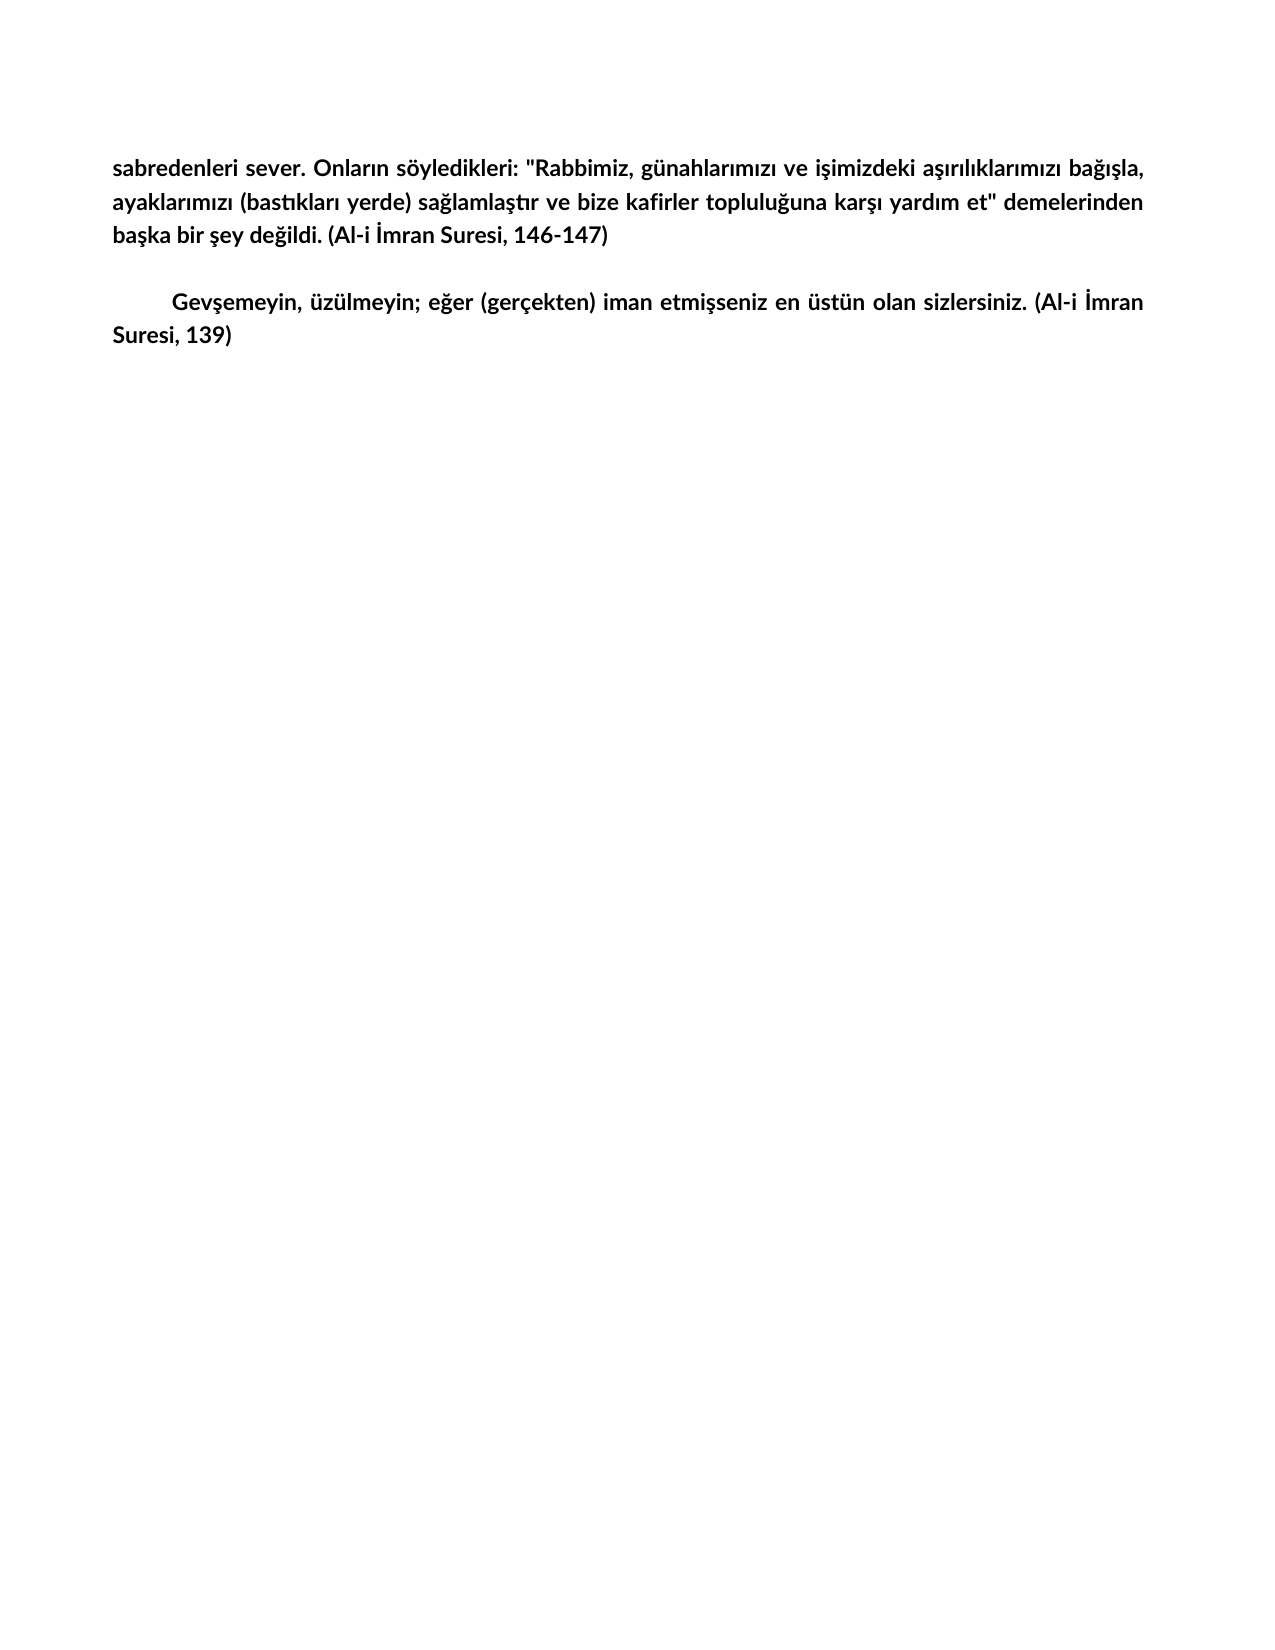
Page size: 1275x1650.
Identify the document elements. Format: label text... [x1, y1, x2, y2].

text Gevşemeyin, üzülmeyin; eğer (gerçekten) iman etmişseniz en üstün olan sizlersiniz. (Al-i İmran Suresi, 139) [112, 283, 1145, 350]
text sabredenleri sever. Onların söyledikleri: "Rabbimiz, günahlarımızı ve işimizdeki aşırılıklarımızı bağışla, ayaklarımızı (bastıkları yerde) sağlamlaştır ve bize kafirler topluluğuna karşı yardım et" demelerinden başka bir şey değildi. (Al-i İmran Suresi, 146-147) [112, 150, 1145, 250]
